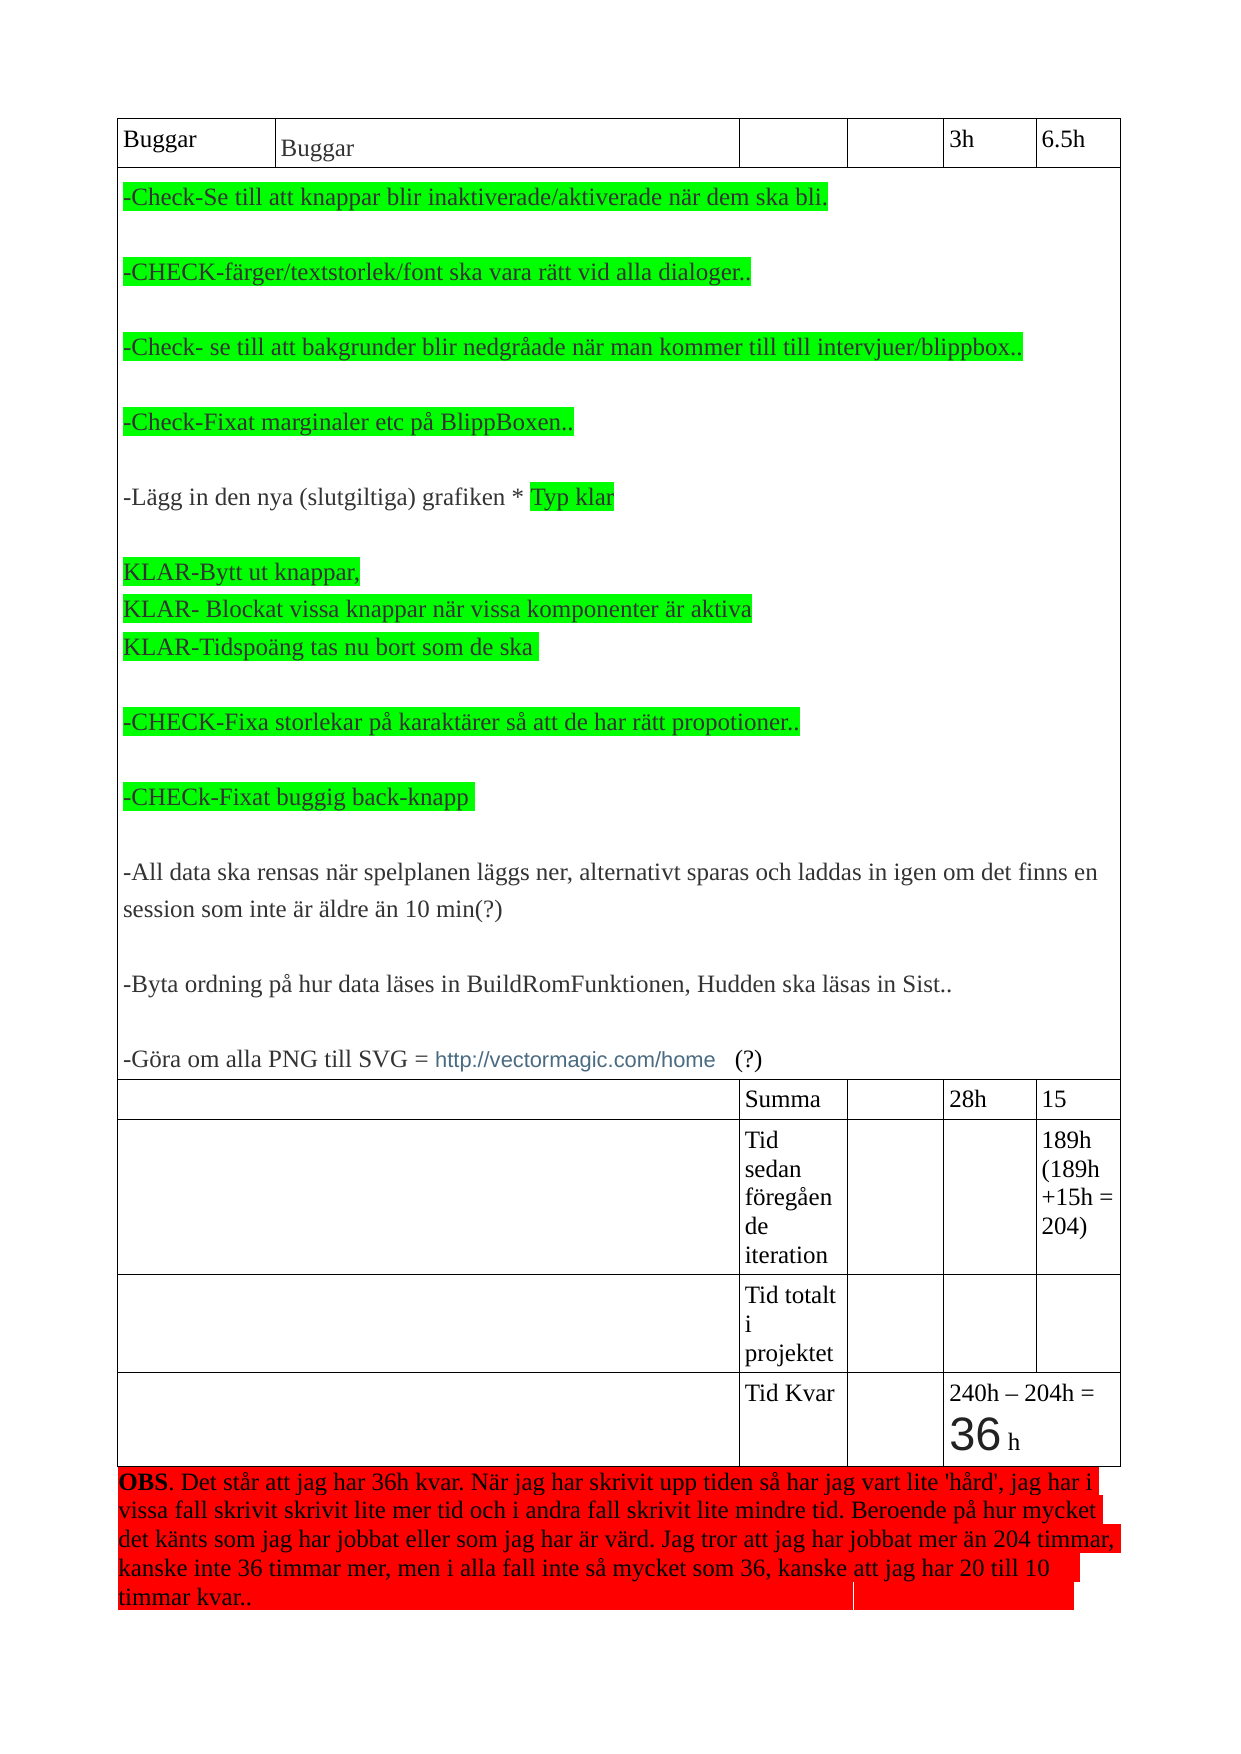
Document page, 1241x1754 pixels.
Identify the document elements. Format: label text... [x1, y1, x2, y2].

table_cell [118, 1120, 739, 1274]
table_cell Buggar [118, 119, 275, 167]
table_cell 3h [944, 119, 1036, 167]
table_cell Tid sedan föregående iteration [740, 1120, 847, 1274]
table_cell -Check-Se till att knappar blir inaktiverade/aktiverade när dem ska bli. -CHECK-färger/textstorlek/font ska vara rätt vid alla dialoger.. -Check- se till att bakgrunder blir nedgråade när man kommer till till intervjuer/blippbox.. -Check-Fixat marginaler etc på BlippBoxen.. -Lägg in den nya (slutgiltiga) grafiken * Typ klar KLAR-Bytt ut knappar, KLAR- Blockat vissa knappar när vissa komponenter är aktiva KLAR-Tidspoäng tas nu bort som de ska -CHECK-Fixa storlekar på karaktärer så att de har rätt propotioner.. -CHECk-Fixat buggig back-knapp -All data ska rensas när spelplanen läggs ner, alternativt sparas och laddas in igen om det finns en session som inte är äldre än 10 min(?) -Byta ordning på hur data läses in BuildRomFunktionen, Hudden ska läsas in Sist.. -Göra om alla PNG till SVG = http://vectormagic.com/home (?) [118, 168, 1120, 1079]
table_cell 240h – 204h = 36 h [944, 1373, 1120, 1466]
table_cell [1037, 1275, 1120, 1372]
table_cell Summa [740, 1080, 847, 1119]
table_cell [118, 1373, 739, 1466]
table_cell [848, 1080, 943, 1119]
table_cell Buggar [276, 119, 739, 167]
table_cell 15 [1037, 1080, 1120, 1119]
text OBS. Det står att jag har 36h kvar. När jag har skrivit upp tiden så har jag vart lite 'hård', jag har i vissa fall skrivit skrivit lite mer tid och i andra fall skrivit lite mindre tid. Beroende på hur mycket det känts som jag har jobbat eller som jag har är värd. Jag tror att jag har jobbat mer än 204 timmar, kanske inte 36 timmar mer, men i alla fall inte så mycket som 36, kanske att jag har 20 till 10 timmar kvar.. [118, 1467, 1122, 1610]
table_cell [118, 1080, 739, 1119]
table_cell [848, 1275, 943, 1372]
table_cell [740, 119, 847, 167]
table_cell [848, 1120, 943, 1274]
table_cell Tid Kvar [740, 1373, 847, 1466]
table_cell 6.5h [1037, 119, 1120, 167]
table_cell [118, 1275, 739, 1372]
table_cell [944, 1120, 1036, 1274]
table_cell [848, 1373, 943, 1466]
table_cell Tid totalt i projektet [740, 1275, 847, 1372]
table_cell 189h (189h +15h = 204) [1037, 1120, 1120, 1274]
table_cell 28h [944, 1080, 1036, 1119]
table_cell [848, 119, 943, 167]
table_cell [944, 1275, 1036, 1372]
